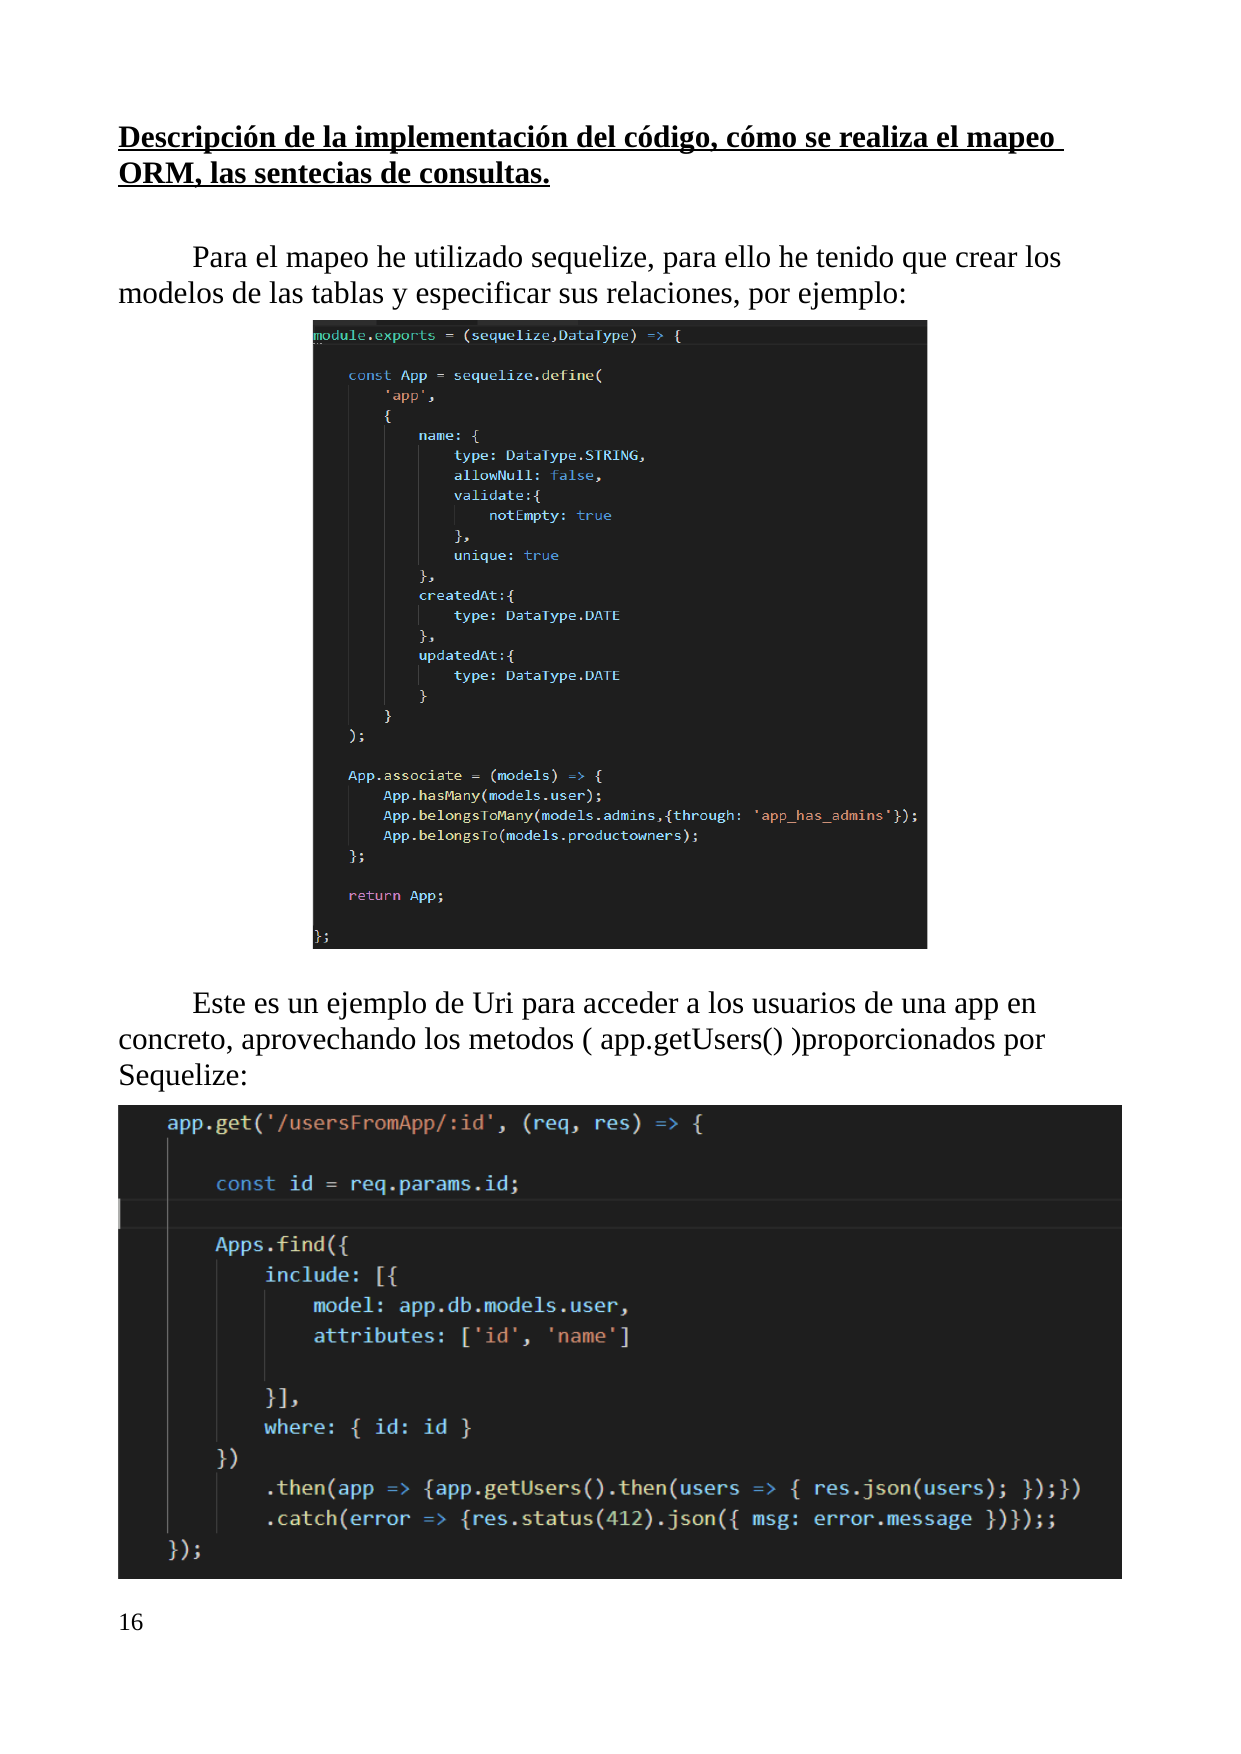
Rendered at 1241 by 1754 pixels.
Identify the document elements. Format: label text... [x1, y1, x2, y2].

picture [312, 320, 928, 949]
text Para el mapeo he utilizado sequelize, para ello he tenido que crear los modelos de las tablas y especificar sus relaciones, por ejemplo: [118, 238, 1122, 310]
text Este es un ejemplo de Uri para acceder a los usuarios de una app en concreto, aprovechando los metodos ( app.getUsers() )proporcionados por Sequelize: [118, 984, 1122, 1092]
subtitle Descripción de la implementación del código, cómo se realiza el mapeo ORM, las sentecias de consultas. [118, 118, 1122, 190]
picture [118, 1105, 1122, 1579]
